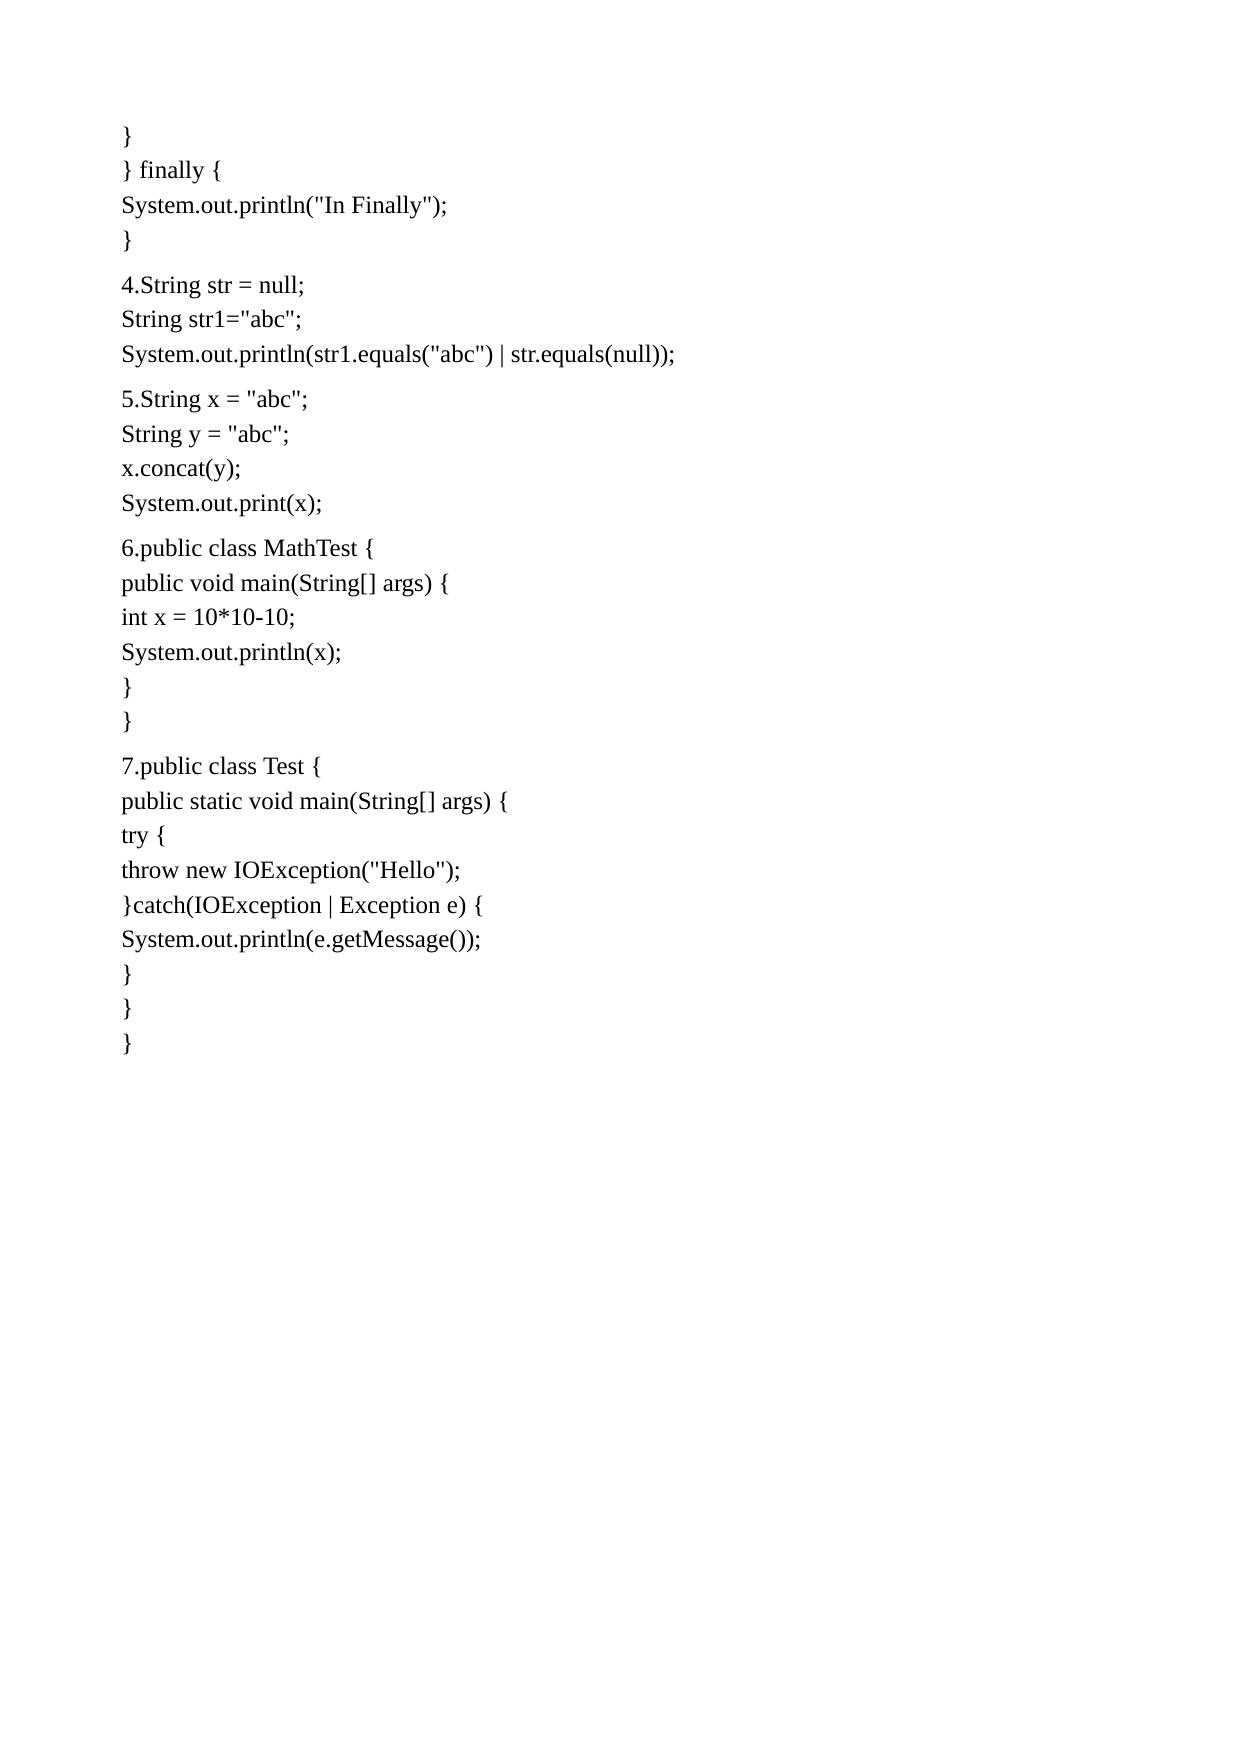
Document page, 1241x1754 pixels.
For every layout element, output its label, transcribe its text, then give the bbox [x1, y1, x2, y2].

table_header String y = "abc"; [118, 416, 304, 451]
table_header System.out.println(e.getMessage()); [118, 921, 494, 956]
table_header [118, 738, 136, 748]
table_header System.out.println(x); [118, 634, 355, 669]
table_header } [118, 703, 148, 738]
table_header [118, 371, 136, 381]
table_header } [118, 669, 148, 703]
table_header 6.public class MathTest { [118, 530, 389, 565]
table_header 5.String x = "abc"; [118, 381, 322, 416]
table_header } [118, 1025, 148, 1060]
table_header }catch(IOException | Exception e) { [118, 887, 498, 921]
table_header } finally { [118, 153, 237, 187]
table_header public static void main(String[] args) { [118, 783, 522, 818]
table_header x.concat(y); [118, 451, 254, 485]
table_header } [118, 118, 148, 153]
table_header System.out.print(x); [118, 485, 335, 520]
table_header String str1="abc"; [118, 302, 316, 336]
table_header [118, 256, 136, 267]
table_header } [118, 956, 148, 991]
table_header } [118, 222, 148, 256]
table_header 7.public class Test { [118, 749, 337, 783]
table_header System.out.println("In Finally"); [118, 187, 461, 222]
table_header int x = 10*10-10; [118, 600, 308, 634]
table_header throw new IOException("Hello"); [118, 852, 474, 887]
table_header public void main(String[] args) { [118, 565, 463, 599]
table_header try { [118, 818, 182, 852]
table_header [118, 520, 136, 530]
table_header System.out.println(str1.equals("abc") | str.equals(null)); [118, 336, 687, 371]
table_header } [118, 991, 148, 1025]
table_header 4.String str = null; [118, 267, 317, 302]
